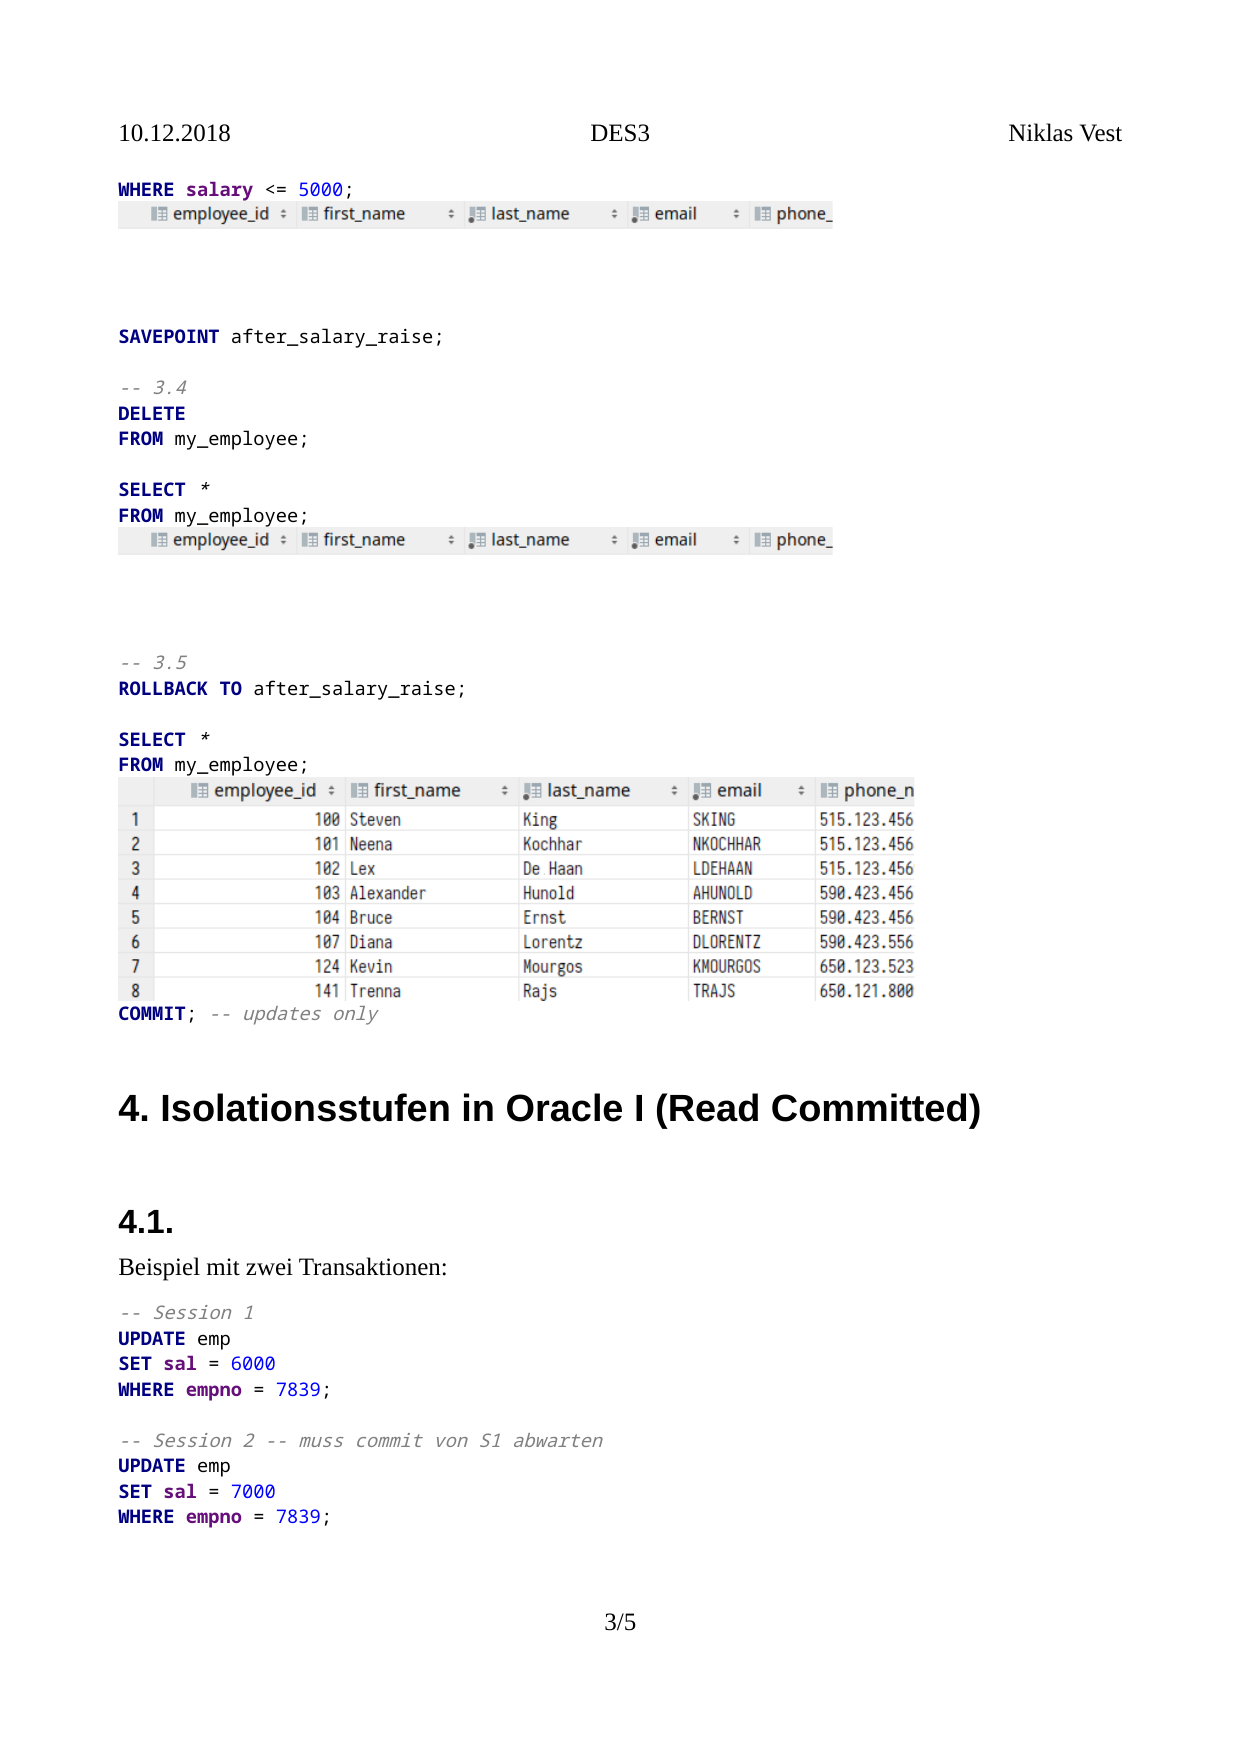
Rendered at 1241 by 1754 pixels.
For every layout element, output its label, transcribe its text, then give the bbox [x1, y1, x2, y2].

subtitle 4.1. [118, 1201, 1122, 1240]
text SET sal = 6000 [118, 1351, 1122, 1376]
text FROM my_employee; [118, 752, 1122, 777]
picture [118, 527, 833, 650]
subtitle 4. Isolationsstufen in Oracle I (Read Committed) [118, 1086, 1122, 1129]
text SET sal = 7000 [118, 1478, 1122, 1504]
text WHERE empno = 7839; [118, 1376, 1122, 1402]
text FROM my_employee; [118, 502, 1122, 528]
text -- Session 2 -- muss commit von S1 abwarten [118, 1427, 1122, 1453]
text DELETE [118, 400, 1122, 426]
text -- Session 1 [118, 1300, 1122, 1325]
text COMMIT; -- updates only [118, 1000, 1122, 1026]
text -- 3.4 [118, 375, 1122, 400]
text -- 3.5 [118, 649, 1122, 675]
text SAVEPOINT after_salary_raise; [118, 324, 1122, 349]
text FROM my_employee; [118, 426, 1122, 451]
picture [118, 777, 915, 1001]
text SELECT * [118, 477, 1122, 502]
text WHERE salary <= 5000; [118, 176, 1122, 202]
text UPDATE emp [118, 1453, 1122, 1478]
text Beispiel mit zwei Transaktionen: [118, 1252, 1122, 1281]
text SELECT * [118, 726, 1122, 752]
text WHERE empno = 7839; [118, 1504, 1122, 1529]
text ROLLBACK TO after_salary_raise; [118, 675, 1122, 701]
text UPDATE emp [118, 1325, 1122, 1351]
picture [118, 201, 833, 324]
